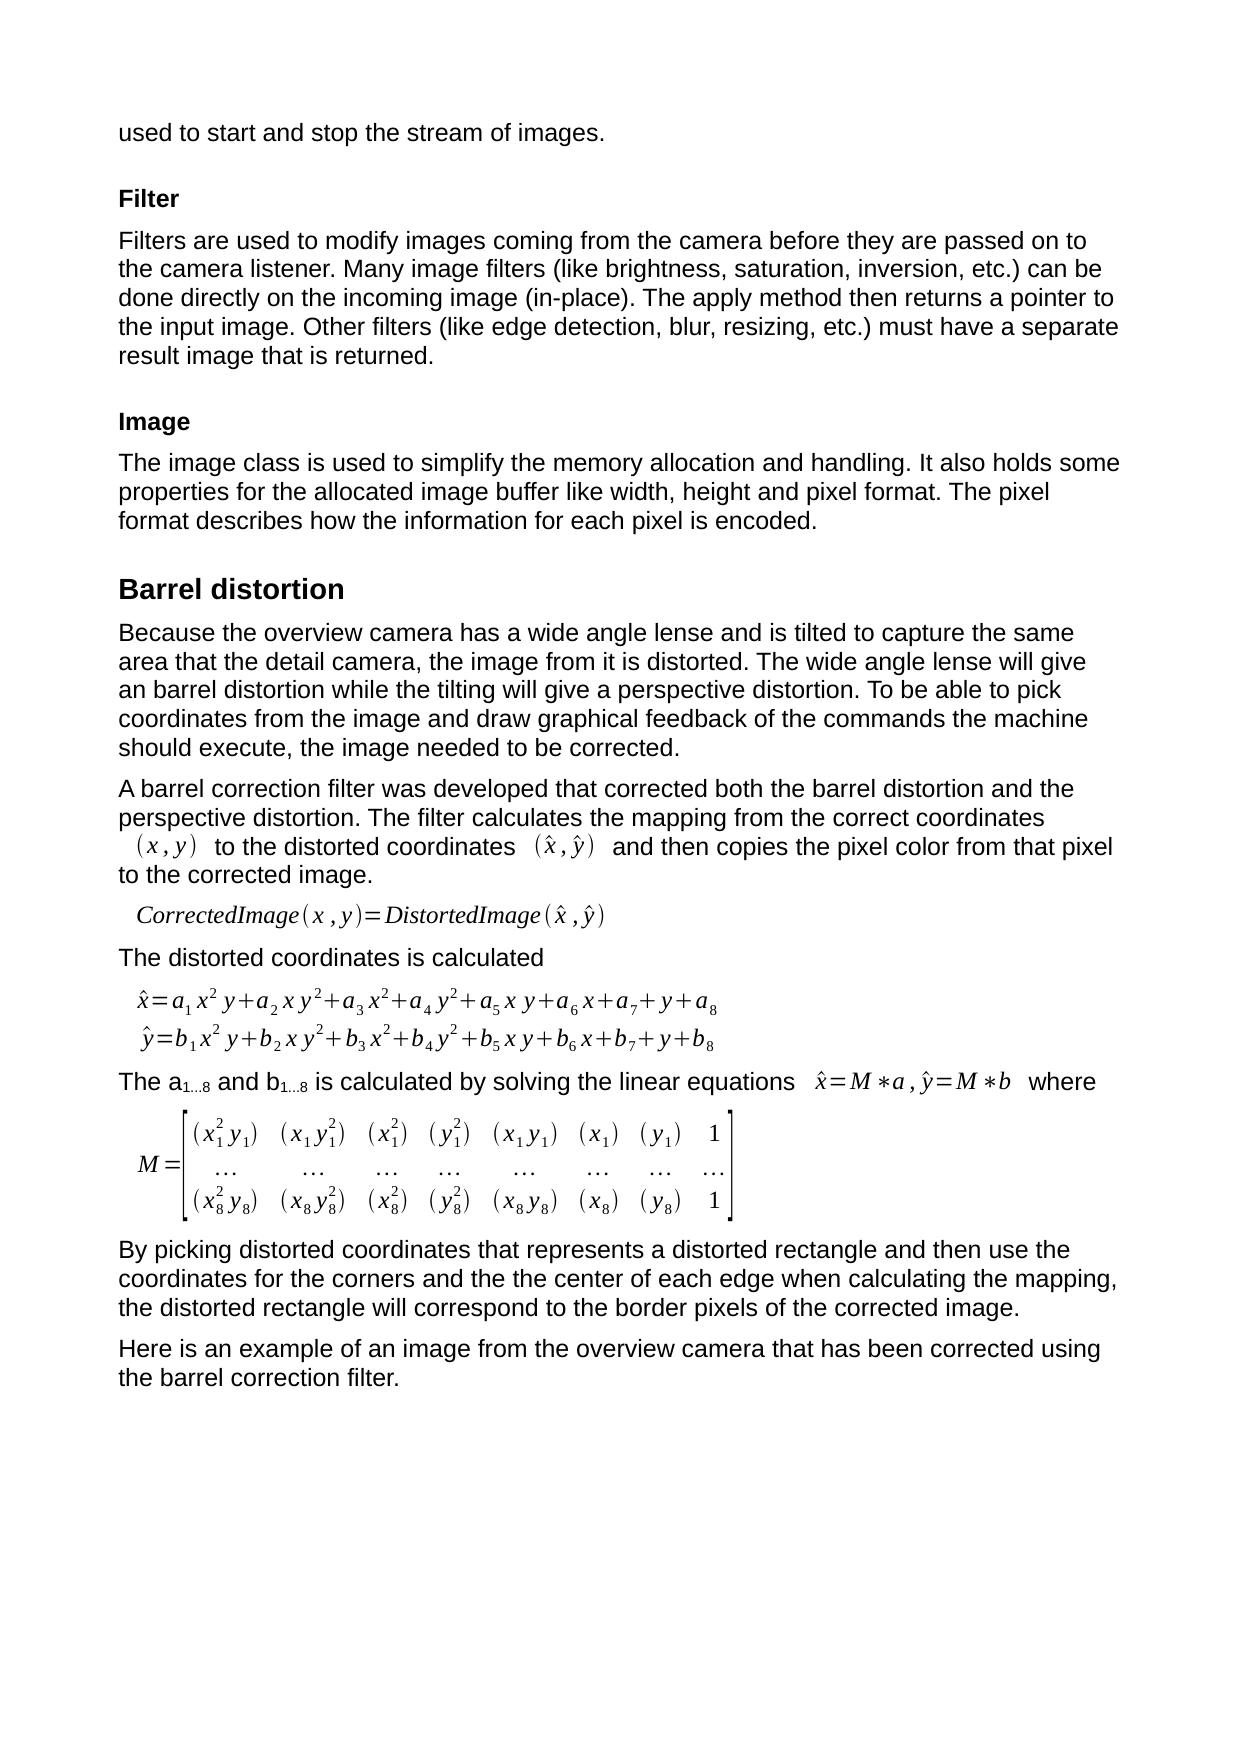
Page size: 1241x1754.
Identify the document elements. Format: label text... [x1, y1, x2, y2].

text The distorted coordinates is calculated [118, 943, 1122, 971]
text The image class is used to simplify the memory allocation and handling. It also holds some properties for the allocated image buffer like width, height and pixel format. The pixel format describes how the information for each pixel is encoded. [118, 448, 1122, 534]
text Here is an example of an image from the overview camera that has been corrected using the barrel correction filter. [118, 1334, 1122, 1391]
subtitle Image [118, 407, 1122, 436]
text By picking distorted coordinates that represents a distorted rectangle and then use the coordinates for the corners and the the center of each edge when calculating the mapping, the distorted rectangle will correspond to the border pixels of the corrected image. [118, 1235, 1122, 1321]
subtitle Filter [118, 184, 1122, 213]
text Because the overview camera has a wide angle lense and is tilted to capture the same area that the detail camera, the image from it is distorted. The wide angle lense will give an barrel distortion while the tilting will give a perspective distortion. To be able to pick coordinates from the image and draw graphical feedback of the commands the machine should execute, the image needed to be corrected. [118, 618, 1122, 762]
text A barrel correction filter was developed that corrected both the barrel distortion and the perspective distortion. The filter calculates the mapping from the correct coordinatesto the distorted coordinatesand then copies the pixel color from that pixel to the corrected image. [118, 774, 1122, 889]
text used to start and stop the stream of images. [118, 118, 1122, 147]
subtitle Barrel distortion [118, 572, 1122, 605]
text Filters are used to modify images coming from the camera before they are passed on to the camera listener. Many image filters (like brightness, saturation, inversion, etc.) can be done directly on the incoming image (in-place). The apply method then returns a pointer to the input image. Other filters (like edge detection, blur, resizing, etc.) must have a separate result image that is returned. [118, 226, 1122, 369]
text The a1...8 and b1...8 is calculated by solving the linear equationswhere [118, 1067, 1122, 1096]
